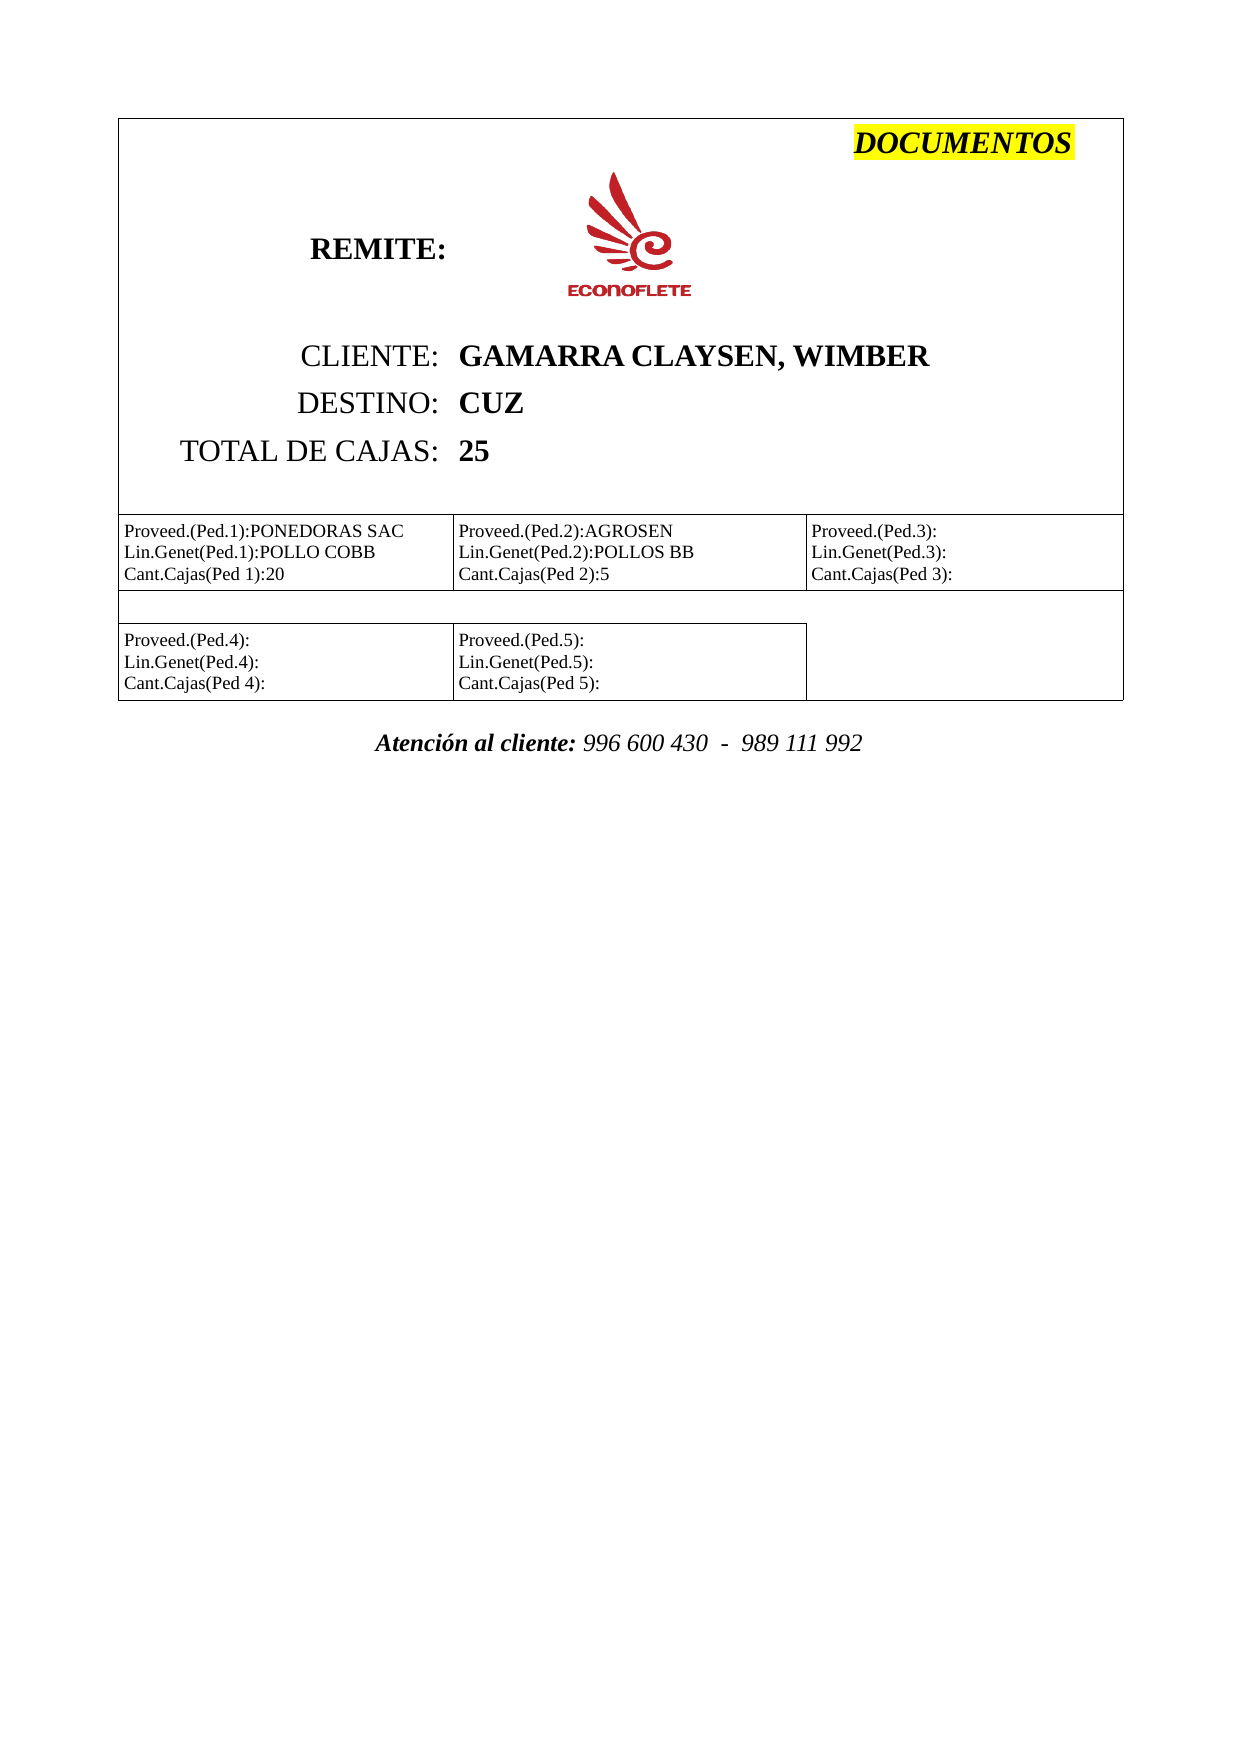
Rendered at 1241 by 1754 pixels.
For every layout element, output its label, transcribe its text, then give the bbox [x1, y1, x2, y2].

table_cell [806, 166, 1123, 332]
table_cell Proveed.(Ped.4): Lin.Genet(Ped.4): Cant.Cajas(Ped 4): [119, 624, 453, 699]
table_cell TOTAL DE CAJAS: [119, 426, 453, 474]
table_header [119, 119, 453, 166]
table_cell [806, 474, 1123, 514]
picture [552, 171, 707, 297]
table_cell [807, 623, 1123, 699]
table_cell [453, 474, 806, 514]
table_cell DESTINO: [119, 379, 453, 426]
table_cell GAMARRA CLAYSEN, WIMBER [453, 332, 1123, 379]
table_cell CLIENTE: [119, 332, 453, 379]
table_header DOCUMENTOS [806, 119, 1123, 166]
table_cell [453, 591, 806, 623]
table_cell [119, 474, 453, 514]
table_cell Proveed.(Ped.1):PONEDORAS SAC Lin.Genet(Ped.1):POLLO COBB Cant.Cajas(Ped 1):20 [119, 515, 453, 590]
table_cell [453, 166, 806, 332]
table_cell [806, 379, 1123, 426]
table_cell Proveed.(Ped.2):AGROSEN Lin.Genet(Ped.2):POLLOS BB Cant.Cajas(Ped 2):5 [454, 515, 806, 590]
table_cell 25 [453, 426, 1123, 474]
table_cell CUZ [453, 379, 806, 426]
table_cell Proveed.(Ped.5): Lin.Genet(Ped.5): Cant.Cajas(Ped 5): [454, 624, 806, 699]
table_cell [119, 591, 453, 623]
text Atención al cliente: 996 600 430 - 989 111 992 [118, 728, 1122, 757]
table_header [453, 119, 806, 166]
table_cell Proveed.(Ped.3): Lin.Genet(Ped.3): Cant.Cajas(Ped 3): [807, 515, 1123, 590]
table_cell [806, 591, 1123, 623]
table_cell REMITE: [119, 166, 453, 332]
